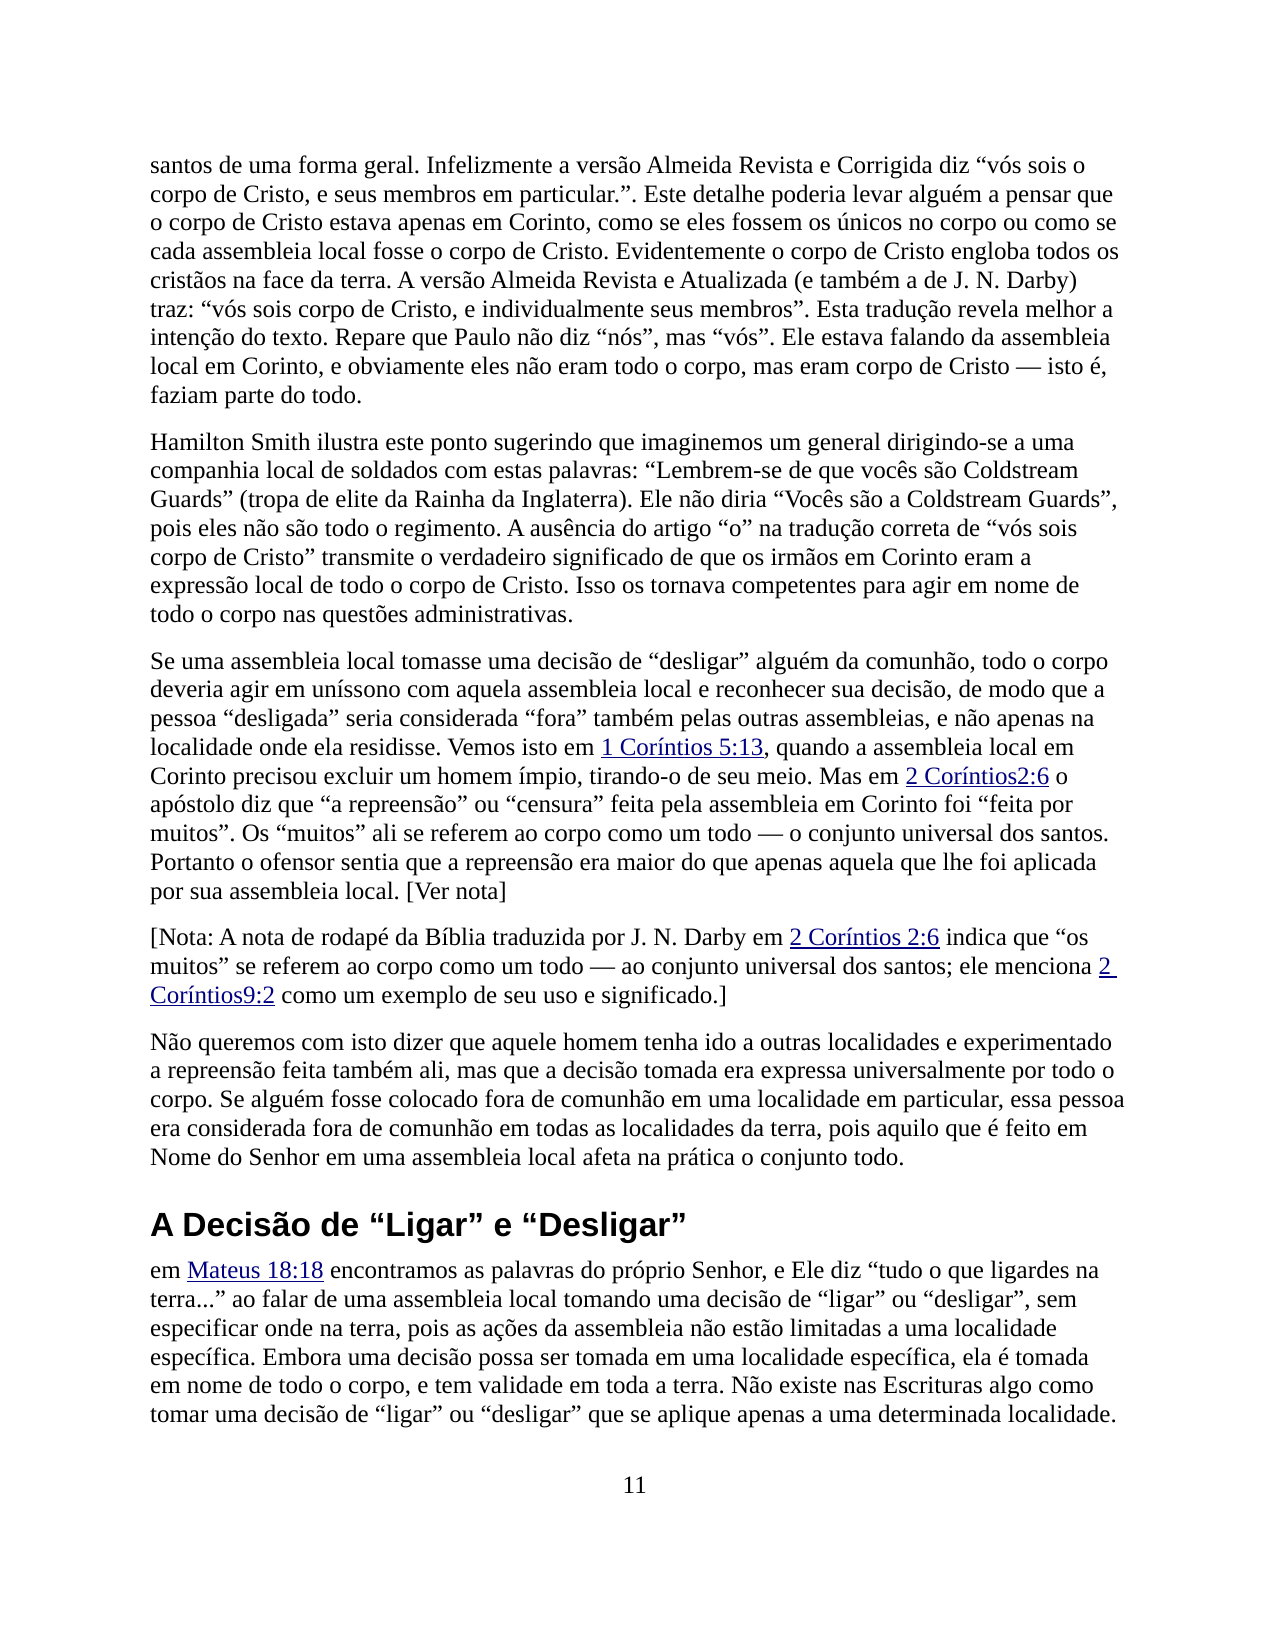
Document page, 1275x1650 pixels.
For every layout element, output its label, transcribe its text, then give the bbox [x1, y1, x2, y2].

text santos de uma forma geral. Infelizmente a versão Almeida Revista e Corrigida diz “vós sois o corpo de Cristo, e seus membros em particular.”. Este detalhe poderia levar alguém a pensar que o corpo de Cristo estava apenas em Corinto, como se eles fossem os únicos no corpo ou como se cada assembleia local fosse o corpo de Cristo. Evidentemente o corpo de Cristo engloba todos os cristãos na face da terra. A versão Almeida Revista e Atualizada (e também a de J. N. Darby) traz: “vós sois corpo de Cristo, e individualmente seus membros”. Esta tradução revela melhor a intenção do texto. Repare que Paulo não diz “nós”, mas “vós”. Ele estava falando da assembleia local em Corinto, e obviamente eles não eram todo o corpo, mas eram corpo de Cristo — isto é, faziam parte do todo. [150, 150, 1125, 409]
text Hamilton Smith ilustra este ponto sugerindo que imaginemos um general dirigindo-se a uma companhia local de soldados com estas palavras: “Lembrem-se de que vocês são Coldstream Guards” (tropa de elite da Rainha da Inglaterra). Ele não diria “Vocês são a Coldstream Guards”, pois eles não são todo o regimento. A ausência do artigo “o” na tradução correta de “vós sois corpo de Cristo” transmite o verdadeiro significado de que os irmãos em Corinto eram a expressão local de todo o corpo de Cristo. Isso os tornava competentes para agir em nome de todo o corpo nas questões administrativas. [150, 427, 1125, 628]
text Não queremos com isto dizer que aquele homem tenha ido a outras localidades e experimentado a repreensão feita também ali, mas que a decisão tomada era expressa universalmente por todo o corpo. Se alguém fosse colocado fora de comunhão em uma localidade em particular, essa pessoa era considerada fora de comunhão em todas as localidades da terra, pois aquilo que é feito em Nome do Senhor em uma assembleia local afeta na prática o conjunto todo. [150, 1027, 1125, 1170]
text [Nota: A nota de rodapé da Bíblia traduzida por J. N. Darby em 2 Coríntios 2:6 indica que “os muitos” se referem ao corpo como um todo — ao conjunto universal dos santos; ele menciona 2 Coríntios9:2 como um exemplo de seu uso e significado.] [150, 922, 1125, 1009]
text Se uma assembleia local tomasse uma decisão de “desligar” alguém da comunhão, todo o corpo deveria agir em uníssono com aquela assembleia local e reconhecer sua decisão, de modo que a pessoa “desligada” seria considerada “fora” também pelas outras assembleias, e não apenas na localidade onde ela residisse. Vemos isto em 1 Coríntios 5:13, quando a assembleia local em Corinto precisou excluir um homem ímpio, tirando-o de seu meio. Mas em 2 Coríntios2:6 o apóstolo diz que “a repreensão” ou “censura” feita pela assembleia em Corinto foi “feita por muitos”. Os “muitos” ali se referem ao corpo como um todo — o conjunto universal dos santos. Portanto o ofensor sentia que a repreensão era maior do que apenas aquela que lhe foi aplicada por sua assembleia local. [Ver nota] [150, 646, 1125, 904]
text em Mateus 18:18 encontramos as palavras do próprio Senhor, e Ele diz “tudo o que ligardes na terra...” ao falar de uma assembleia local tomando uma decisão de “ligar” ou “desligar”, sem especificar onde na terra, pois as ações da assembleia não estão limitadas a uma localidade específica. Embora uma decisão possa ser tomada em uma localidade específica, ela é tomada em nome de todo o corpo, e tem validade em toda a terra. Não existe nas Escrituras algo como tomar uma decisão de “ligar” ou “desligar” que se aplique apenas a uma determinada localidade. [150, 1256, 1125, 1428]
subtitle A Decisão de “Ligar” e “Desligar” [150, 1204, 1125, 1243]
